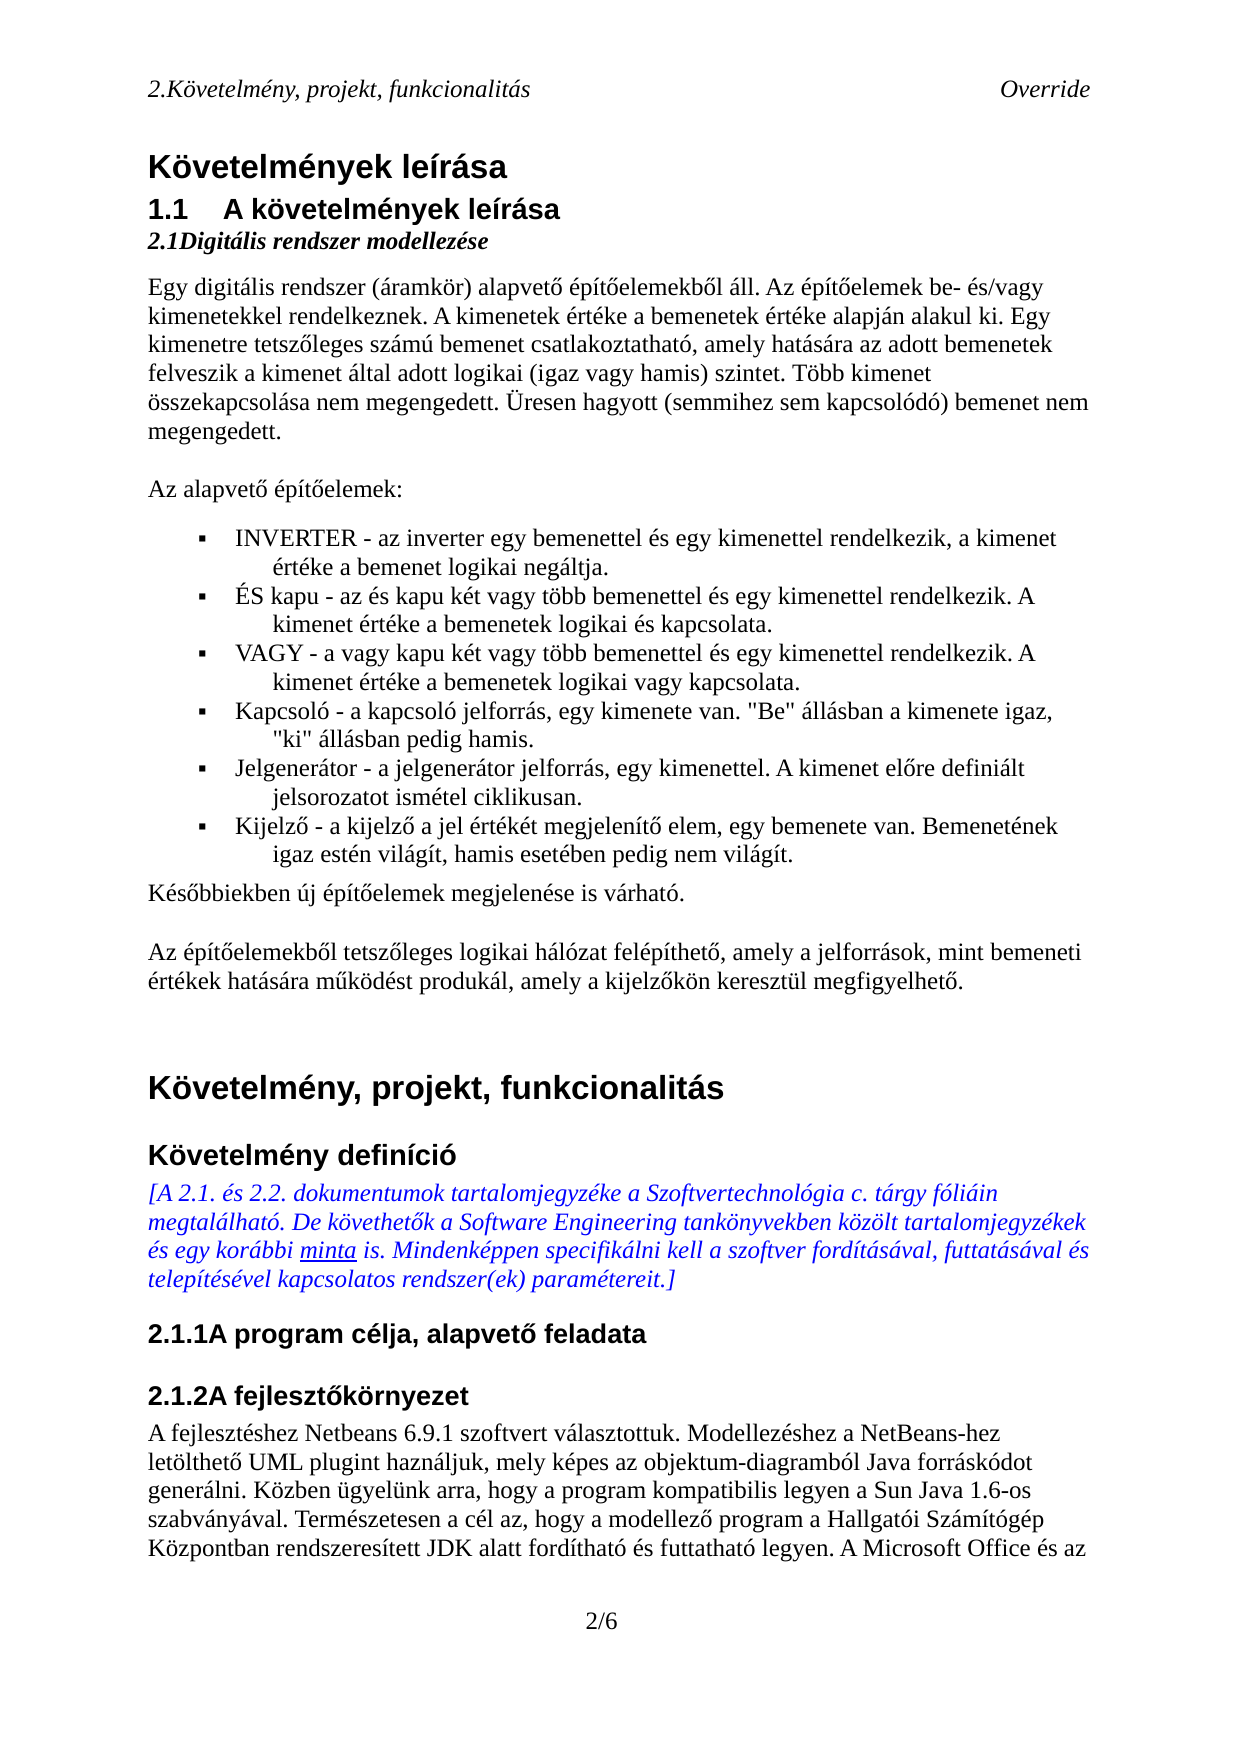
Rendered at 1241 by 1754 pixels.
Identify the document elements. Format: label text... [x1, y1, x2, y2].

list Kapcsoló - a kapcsoló jelforrás, egy kimenete van. "Be" állásban a kimenete igaz, "ki" állásban pedig hamis. [197, 696, 1093, 753]
subtitle A program célja, alapvető feladata [148, 1318, 1093, 1349]
text Az alapvető építőelemek: [148, 474, 1093, 503]
text A fejlesztéshez Netbeans 6.9.1 szoftvert választottuk. Modellezéshez a NetBeans-hez letölthető UML plugint haználjuk, mely képes az objektum-diagramból Java forráskódot generálni. Közben ügyelünk arra, hogy a program kompatibilis legyen a Sun Java 1.6-os szabványával. Természetesen a cél az, hogy a modellező program a Hallgatói Számítógép Központban rendszeresített JDK alatt fordítható és futtatható legyen. A Microsoft Office és az [148, 1418, 1093, 1562]
list A követelmények leírása [148, 192, 1093, 226]
list VAGY - a vagy kapu két vagy több bemenettel és egy kimenettel rendelkezik. A kimenet értéke a bemenetek logikai vagy kapcsolata. [197, 638, 1093, 696]
list Jelgenerátor - a jelgenerátor jelforrás, egy kimenettel. A kimenet előre definiált jelsorozatot ismétel ciklikusan. [197, 753, 1093, 811]
list Kijelző - a kijelző a jel értékét megjelenítő elem, egy bemenete van. Bemenetének igaz estén világít, hamis esetében pedig nem világít. [197, 811, 1093, 868]
text Későbbiekben új építőelemek megjelenése is várható. [148, 878, 1093, 907]
subtitle Követelmény definíció [148, 1138, 1093, 1172]
subtitle A fejlesztőkörnyezet [148, 1380, 1093, 1412]
text Egy digitális rendszer (áramkör) alapvető építőelemekből áll. Az építőelemek be- és/vagy kimenetekkel rendelkeznek. A kimenetek értéke a bemenetek értéke alapján alakul ki. Egy kimenetre tetszőleges számú bemenet csatlakoztatható, amely hatására az adott bemenetek felveszik a kimenet által adott logikai (igaz vagy hamis) szintet. Több kimenet összekapcsolása nem megengedett. Üresen hagyott (semmihez sem kapcsolódó) bemenet nem megengedett. [148, 272, 1093, 444]
subtitle Digitális rendszer modellezése [148, 226, 1093, 254]
text [A 2.1. és 2.2. dokumentumok tartalomjegyzéke a Szoftvertechnológia c. tárgy fóliáin megtalálható. De követhetők a Software Engineering tankönyvekben közölt tartalomjegyzékek és egy korábbi minta is. Mindenképpen specifikálni kell a szoftver fordításával, futtatásával és telepítésével kapcsolatos rendszer(ek) paramétereit.] [148, 1178, 1093, 1293]
subtitle Követelmény, projekt, funkcionalitás [148, 1068, 1093, 1107]
subtitle Követelmények leírása [148, 148, 1093, 186]
list INVERTER - az inverter egy bemenettel és egy kimenettel rendelkezik, a kimenet értéke a bemenet logikai negáltja. [197, 523, 1093, 581]
list ÉS kapu - az és kapu két vagy több bemenettel és egy kimenettel rendelkezik. A kimenet értéke a bemenetek logikai és kapcsolata. [197, 581, 1093, 638]
text Az építőelemekből tetszőleges logikai hálózat felépíthető, amely a jelforrások, mint bemeneti értékek hatására működést produkál, amely a kijelzőkön keresztül megfigyelhető. [148, 937, 1093, 994]
